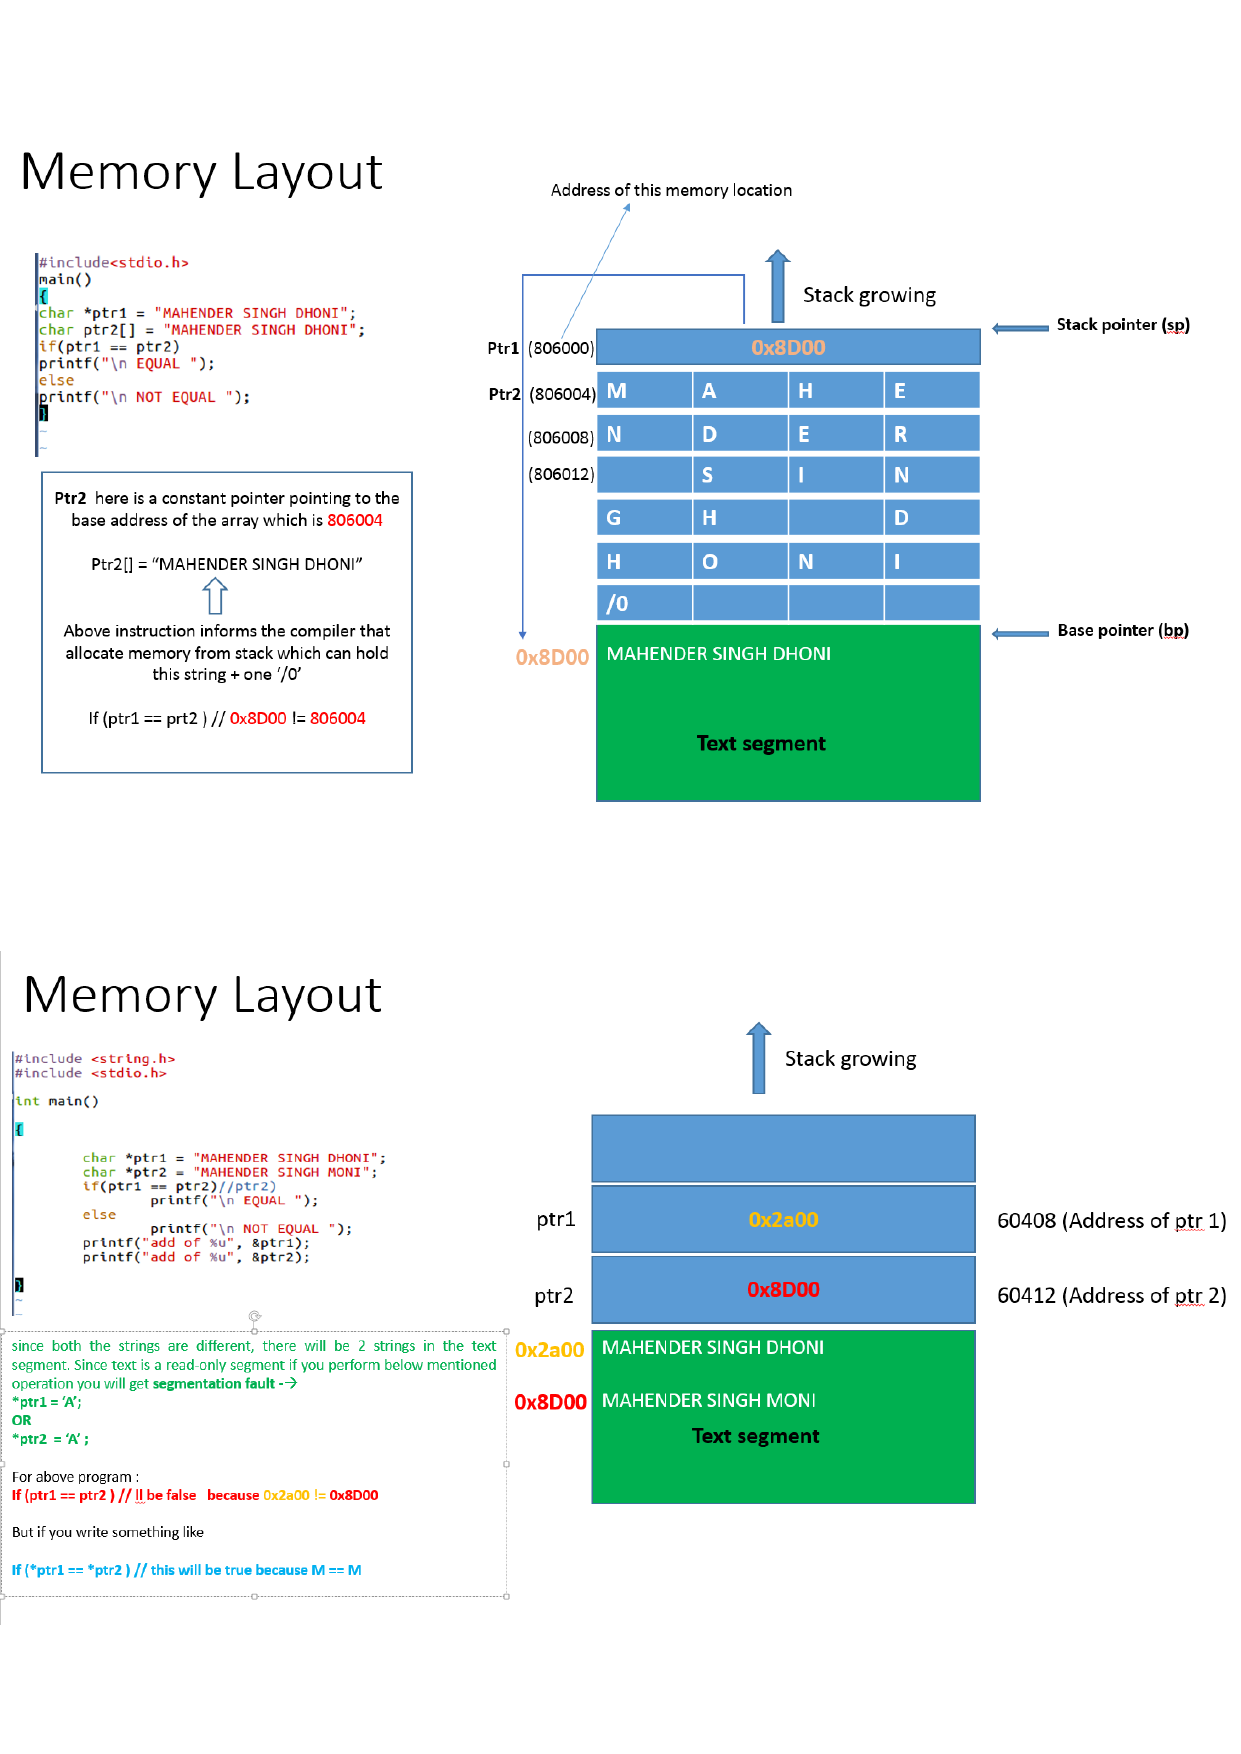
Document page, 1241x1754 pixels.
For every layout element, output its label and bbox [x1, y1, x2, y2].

picture [0, 951, 1241, 1625]
picture [0, 118, 1241, 808]
